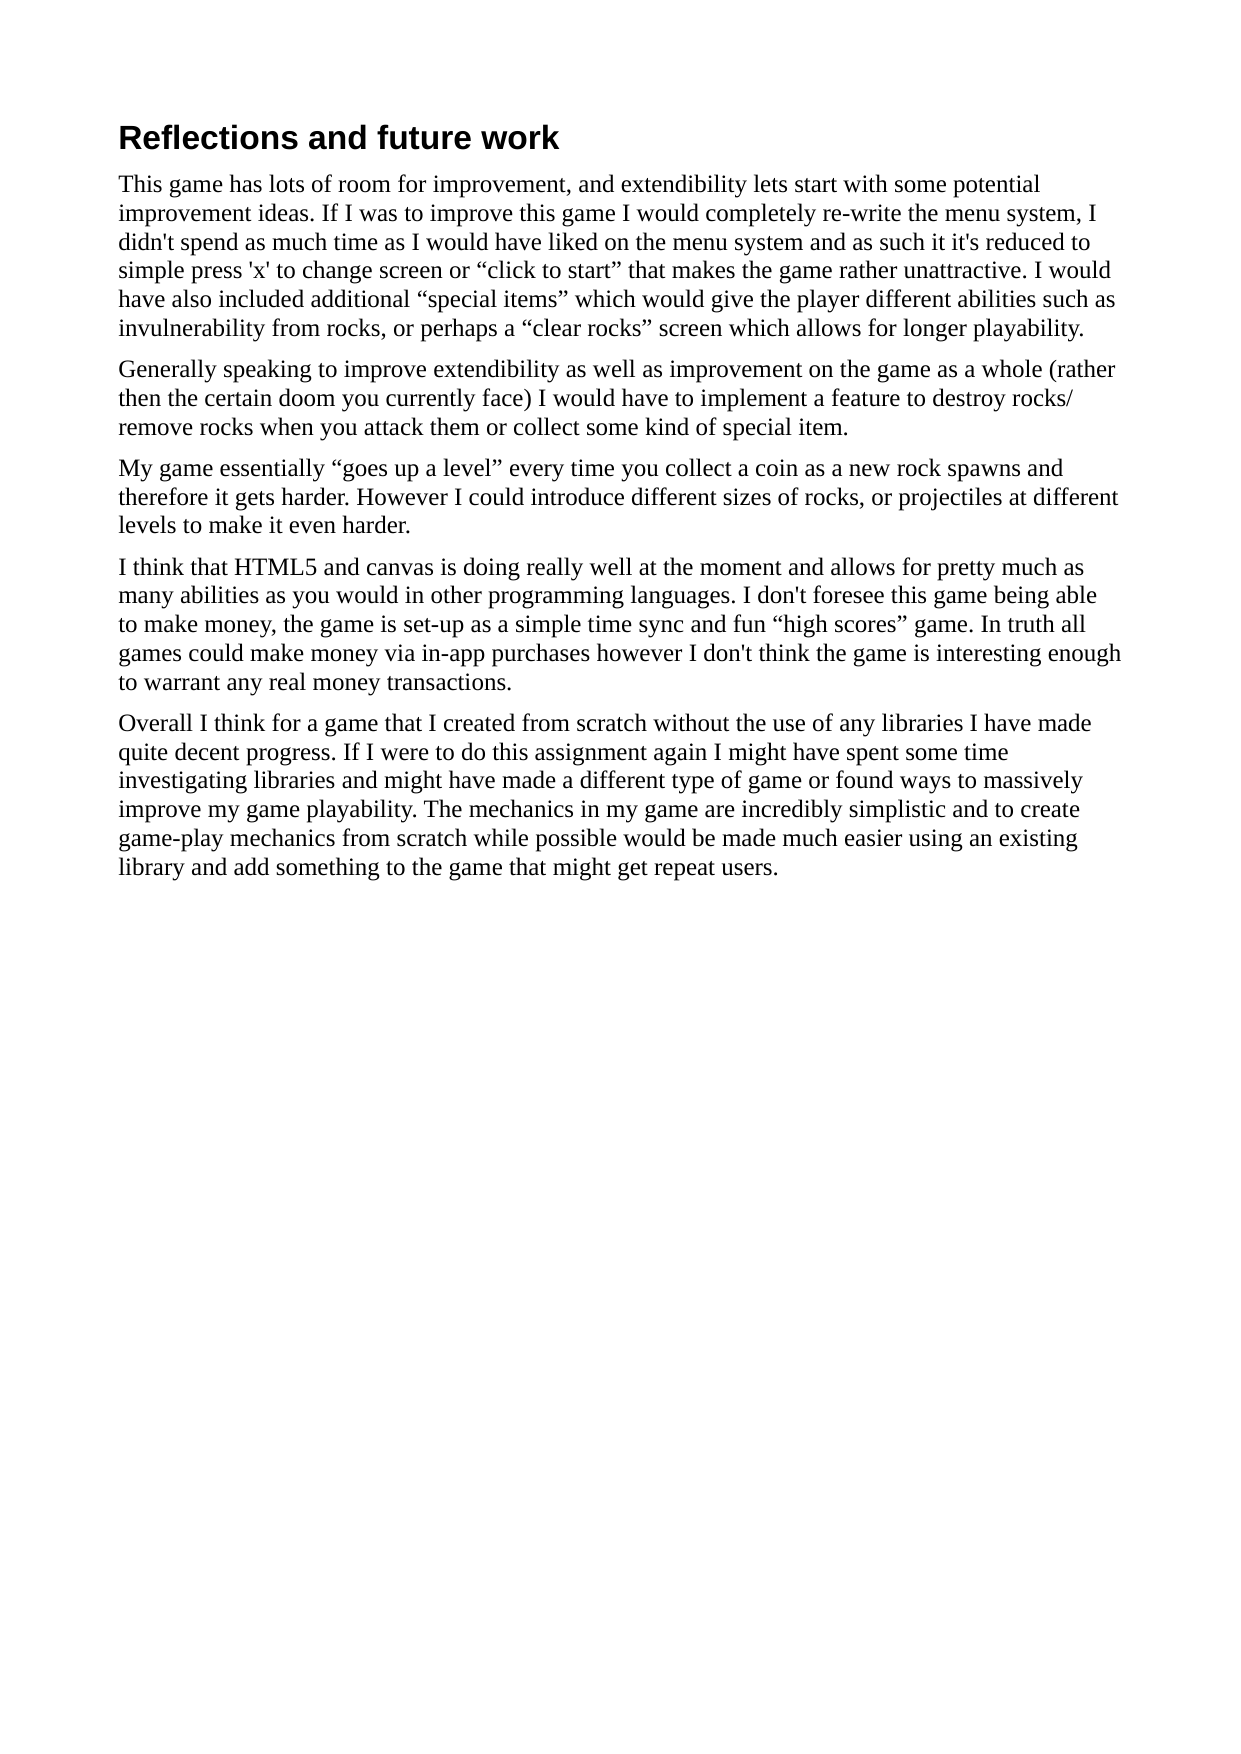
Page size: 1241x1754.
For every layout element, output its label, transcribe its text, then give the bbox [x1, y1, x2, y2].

subtitle Reflections and future work [118, 118, 1122, 157]
text My game essentially “goes up a level” every time you collect a coin as a new rock spawns and therefore it gets harder. However I could introduce different sizes of rocks, or projectiles at different levels to make it even harder. [118, 453, 1122, 539]
text This game has lots of room for improvement, and extendibility lets start with some potential improvement ideas. If I was to improve this game I would completely re-write the menu system, I didn't spend as much time as I would have liked on the menu system and as such it it's reduced to simple press 'x' to change screen or “click to start” that makes the game rather unattractive. I would have also included additional “special items” which would give the player different abilities such as invulnerability from rocks, or perhaps a “clear rocks” screen which allows for longer playability. [118, 169, 1122, 342]
text Overall I think for a game that I created from scratch without the use of any libraries I have made quite decent progress. If I were to do this assignment again I might have spent some time investigating libraries and might have made a different type of game or found ways to massively improve my game playability. The mechanics in my game are incredibly simplistic and to create game-play mechanics from scratch while possible would be made much easier using an existing library and add something to the game that might get repeat users. [118, 708, 1122, 881]
text I think that HTML5 and canvas is doing really well at the moment and allows for pretty much as many abilities as you would in other programming languages. I don't foresee this game being able to make money, the game is set-up as a simple time sync and fun “high scores” game. In truth all games could make money via in-app purchases however I don't think the game is interesting enough to warrant any real money transactions. [118, 552, 1122, 696]
text Generally speaking to improve extendibility as well as improvement on the game as a whole (rather then the certain doom you currently face) I would have to implement a feature to destroy rocks/ remove rocks when you attack them or collect some kind of special item. [118, 354, 1122, 441]
